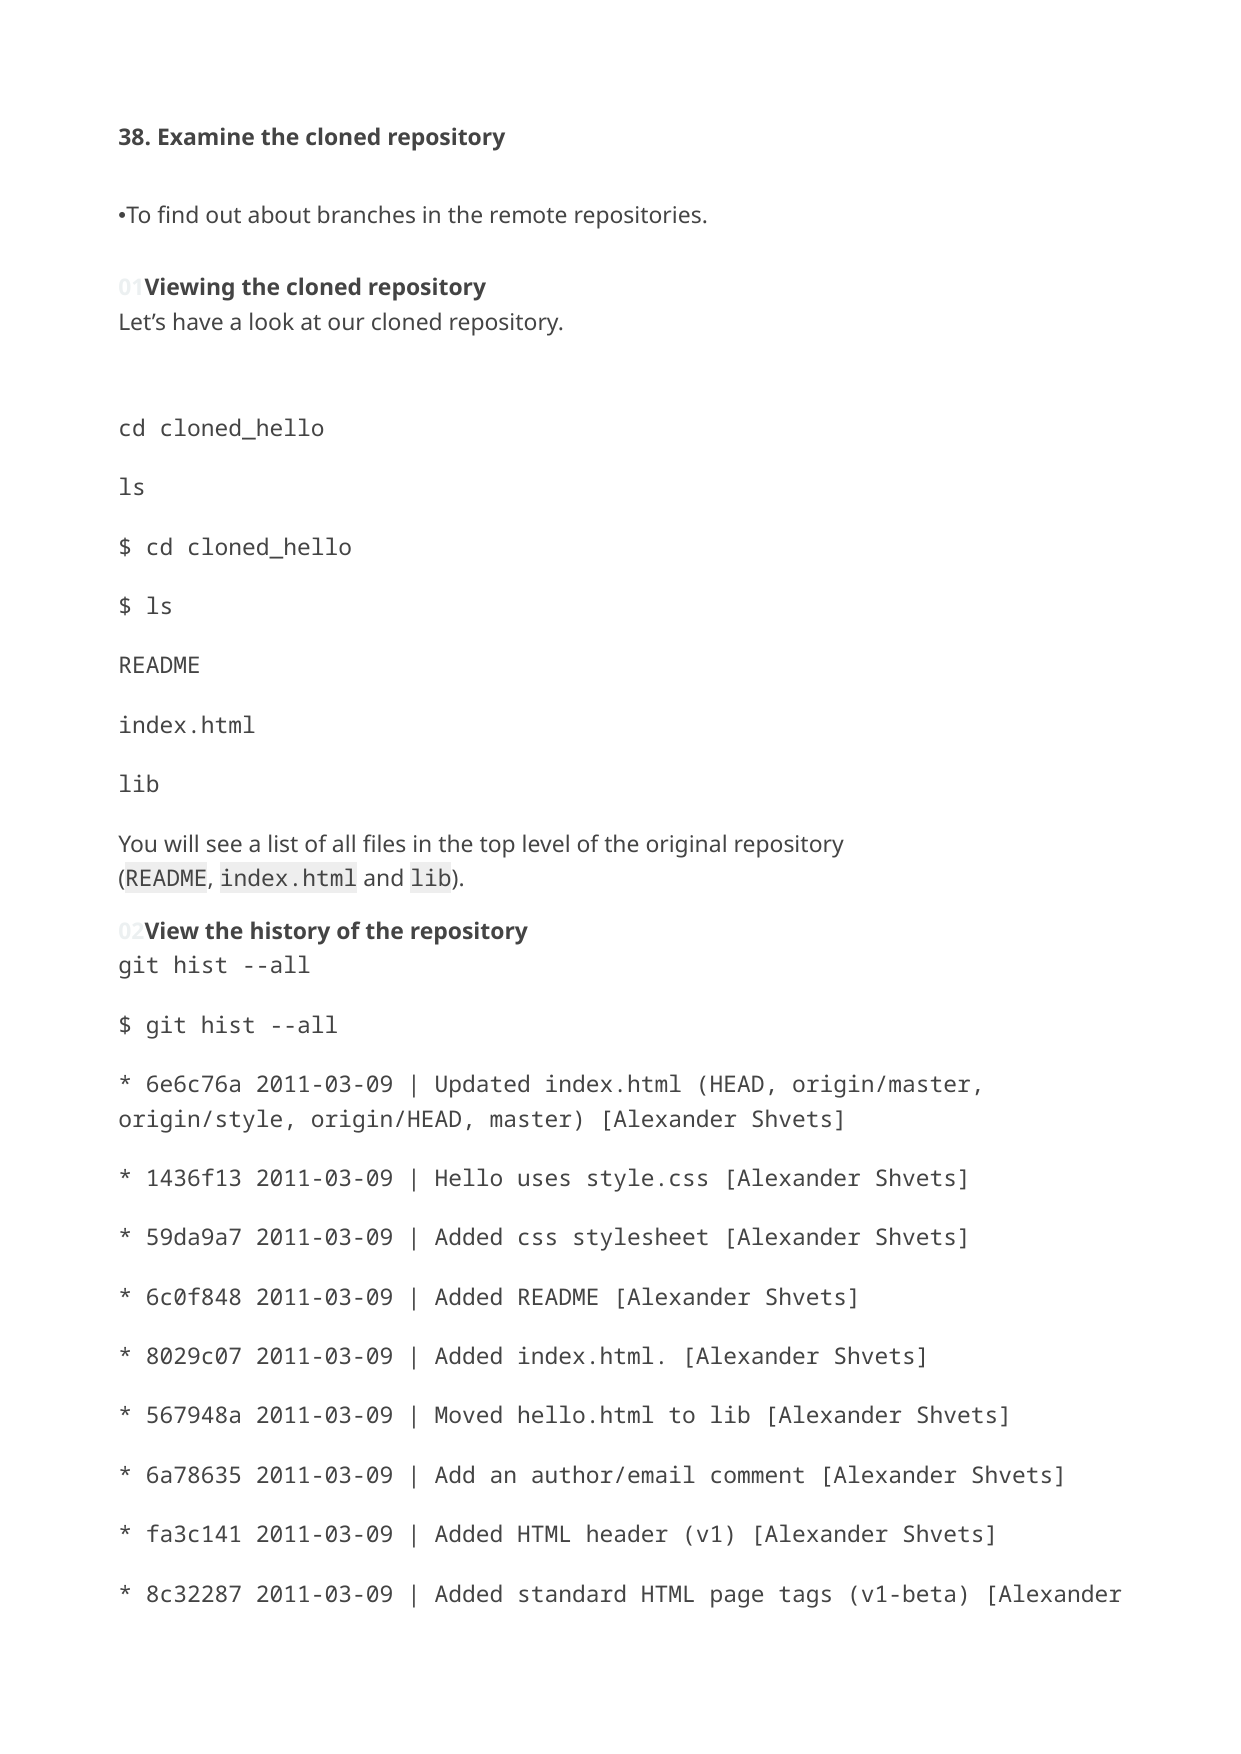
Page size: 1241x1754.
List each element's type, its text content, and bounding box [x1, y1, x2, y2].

subtitle 02View the history of the repositoryRUN: [118, 893, 1122, 946]
list To find out about branches in the remote repositories. [118, 196, 1122, 231]
text lib [118, 765, 1122, 799]
text index.html [118, 706, 1122, 740]
text * 6c0f848 2011-03-09 | Added README [Alexander Shvets] [118, 1277, 1122, 1312]
text lsRESULT: [118, 468, 1122, 502]
text cd cloned_hello [118, 409, 1122, 443]
text $ cd cloned_hello [118, 527, 1122, 562]
text $ ls [118, 587, 1122, 621]
text * 567948a 2011-03-09 | Moved hello.html to lib [Alexander Shvets] [118, 1396, 1122, 1431]
subtitle 38. Examine the cloned repository [118, 118, 1122, 152]
subtitle 01Viewing the cloned repository [118, 249, 1122, 302]
text * 8029c07 2011-03-09 | Added index.html. [Alexander Shvets] [118, 1337, 1122, 1371]
text * 59da9a7 2011-03-09 | Added css stylesheet [Alexander Shvets] [118, 1218, 1122, 1252]
text * 8c32287 2011-03-09 | Added standard HTML page tags (v1-beta) [Alexander [118, 1574, 1122, 1609]
text You will see a list of all files in the top level of the original repository (README, index.html and lib). [118, 824, 1122, 893]
text README [118, 646, 1122, 681]
text git hist --allRESULT: [118, 946, 1122, 981]
text * 6e6c76a 2011-03-09 | Updated index.html (HEAD, origin/master, origin/style, origin/HEAD, master) [Alexander Shvets] [118, 1065, 1122, 1134]
subtitle RUN: [118, 377, 1122, 409]
text * 1436f13 2011-03-09 | Hello uses style.css [Alexander Shvets] [118, 1159, 1122, 1193]
text Let’s have a look at our cloned repository. [118, 302, 1122, 337]
text $ git hist --all [118, 1006, 1122, 1040]
text * 6a78635 2011-03-09 | Add an author/email comment [Alexander Shvets] [118, 1456, 1122, 1490]
text * fa3c141 2011-03-09 | Added HTML header (v1) [Alexander Shvets] [118, 1515, 1122, 1549]
